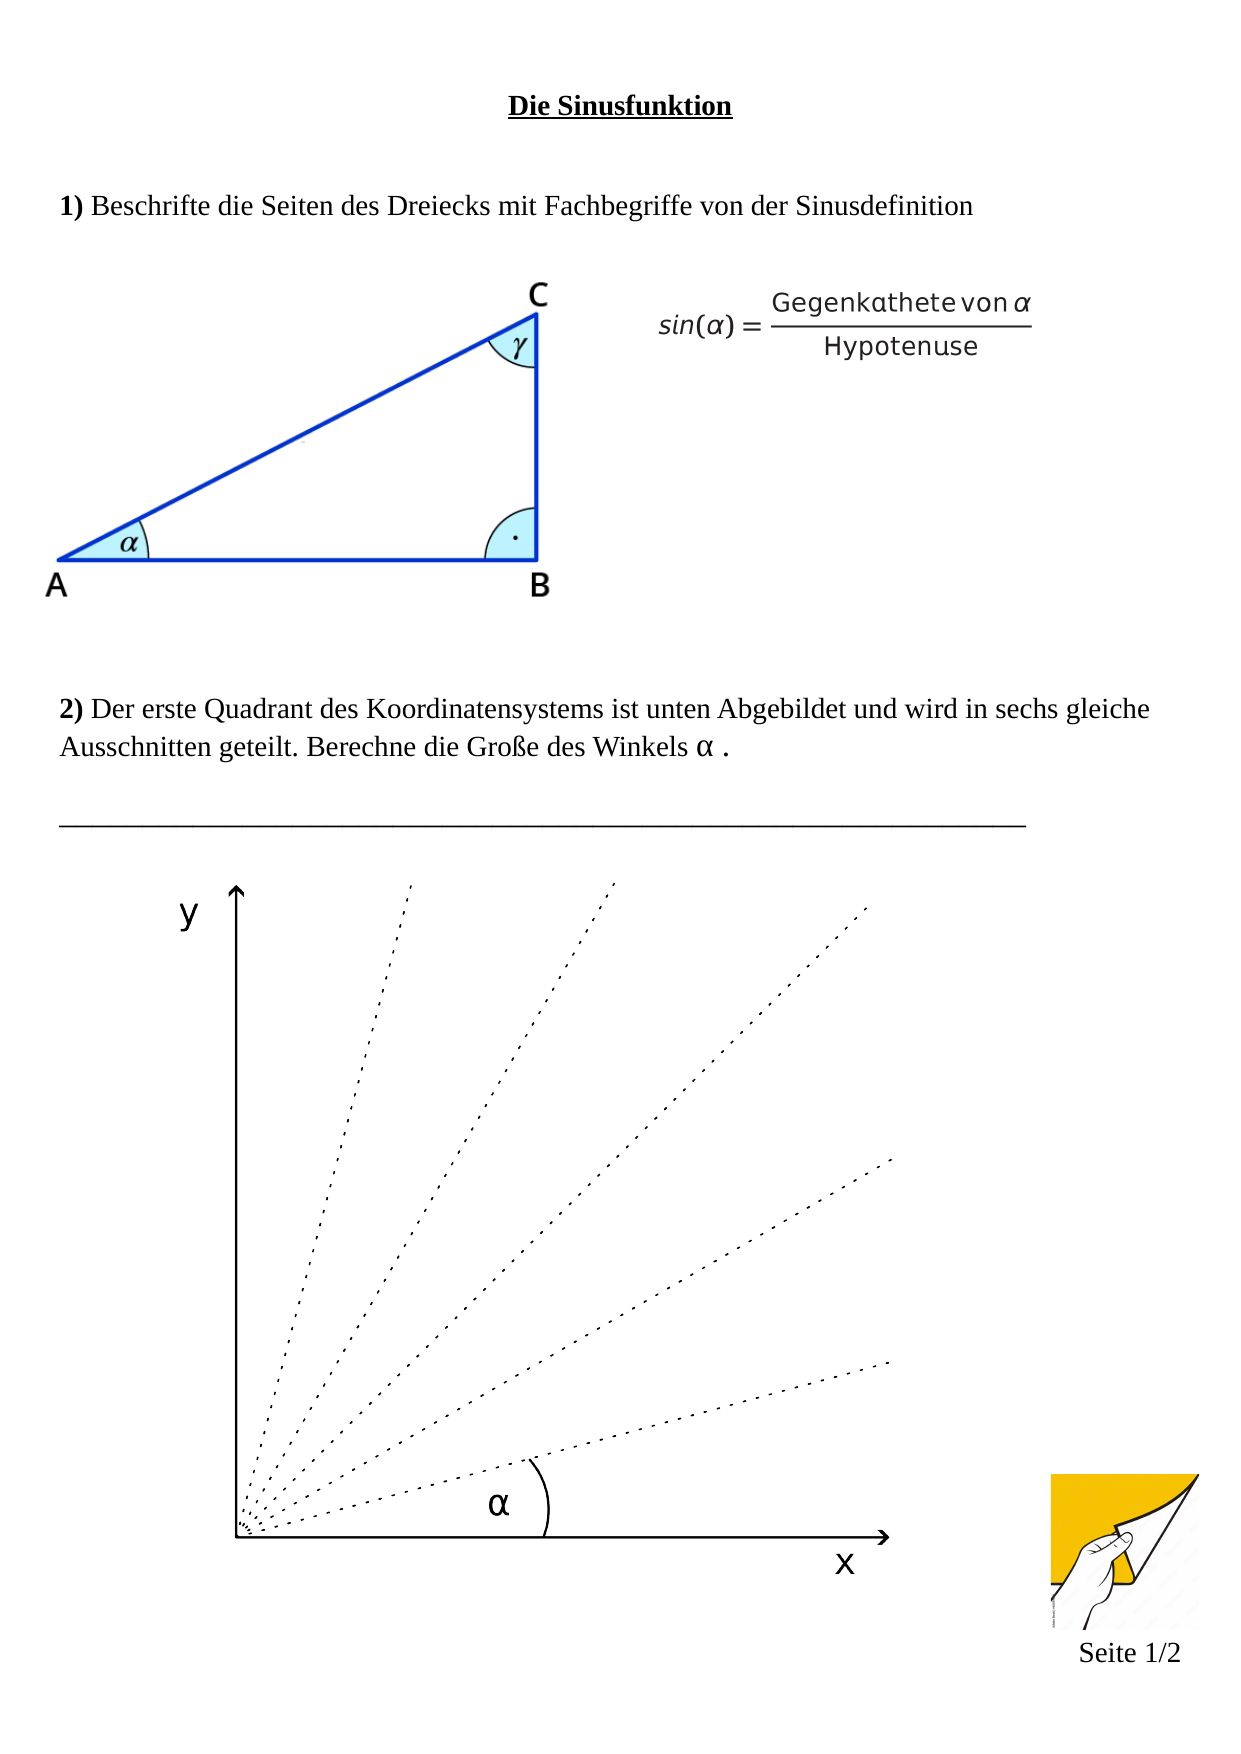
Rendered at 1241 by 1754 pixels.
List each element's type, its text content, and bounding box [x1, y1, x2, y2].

text 1) Beschrifte die Seiten des Dreiecks mit Fachbegriffe von der Sinusdefinition [59, 188, 1181, 222]
text Seite 1/2 [59, 1636, 1181, 1669]
text __________________________________________________________ [59, 792, 1181, 831]
text Die Sinusfunktion [59, 88, 1181, 121]
picture [1050, 1474, 1200, 1630]
picture [180, 876, 893, 1574]
picture [38, 274, 573, 605]
picture [656, 290, 1035, 363]
text 2) Der erste Quadrant des Koordinatensystems ist unten Abgebildet und wird in sechs gleiche Ausschnitten geteilt. Berechne die Große des Winkels α . [59, 692, 1181, 763]
